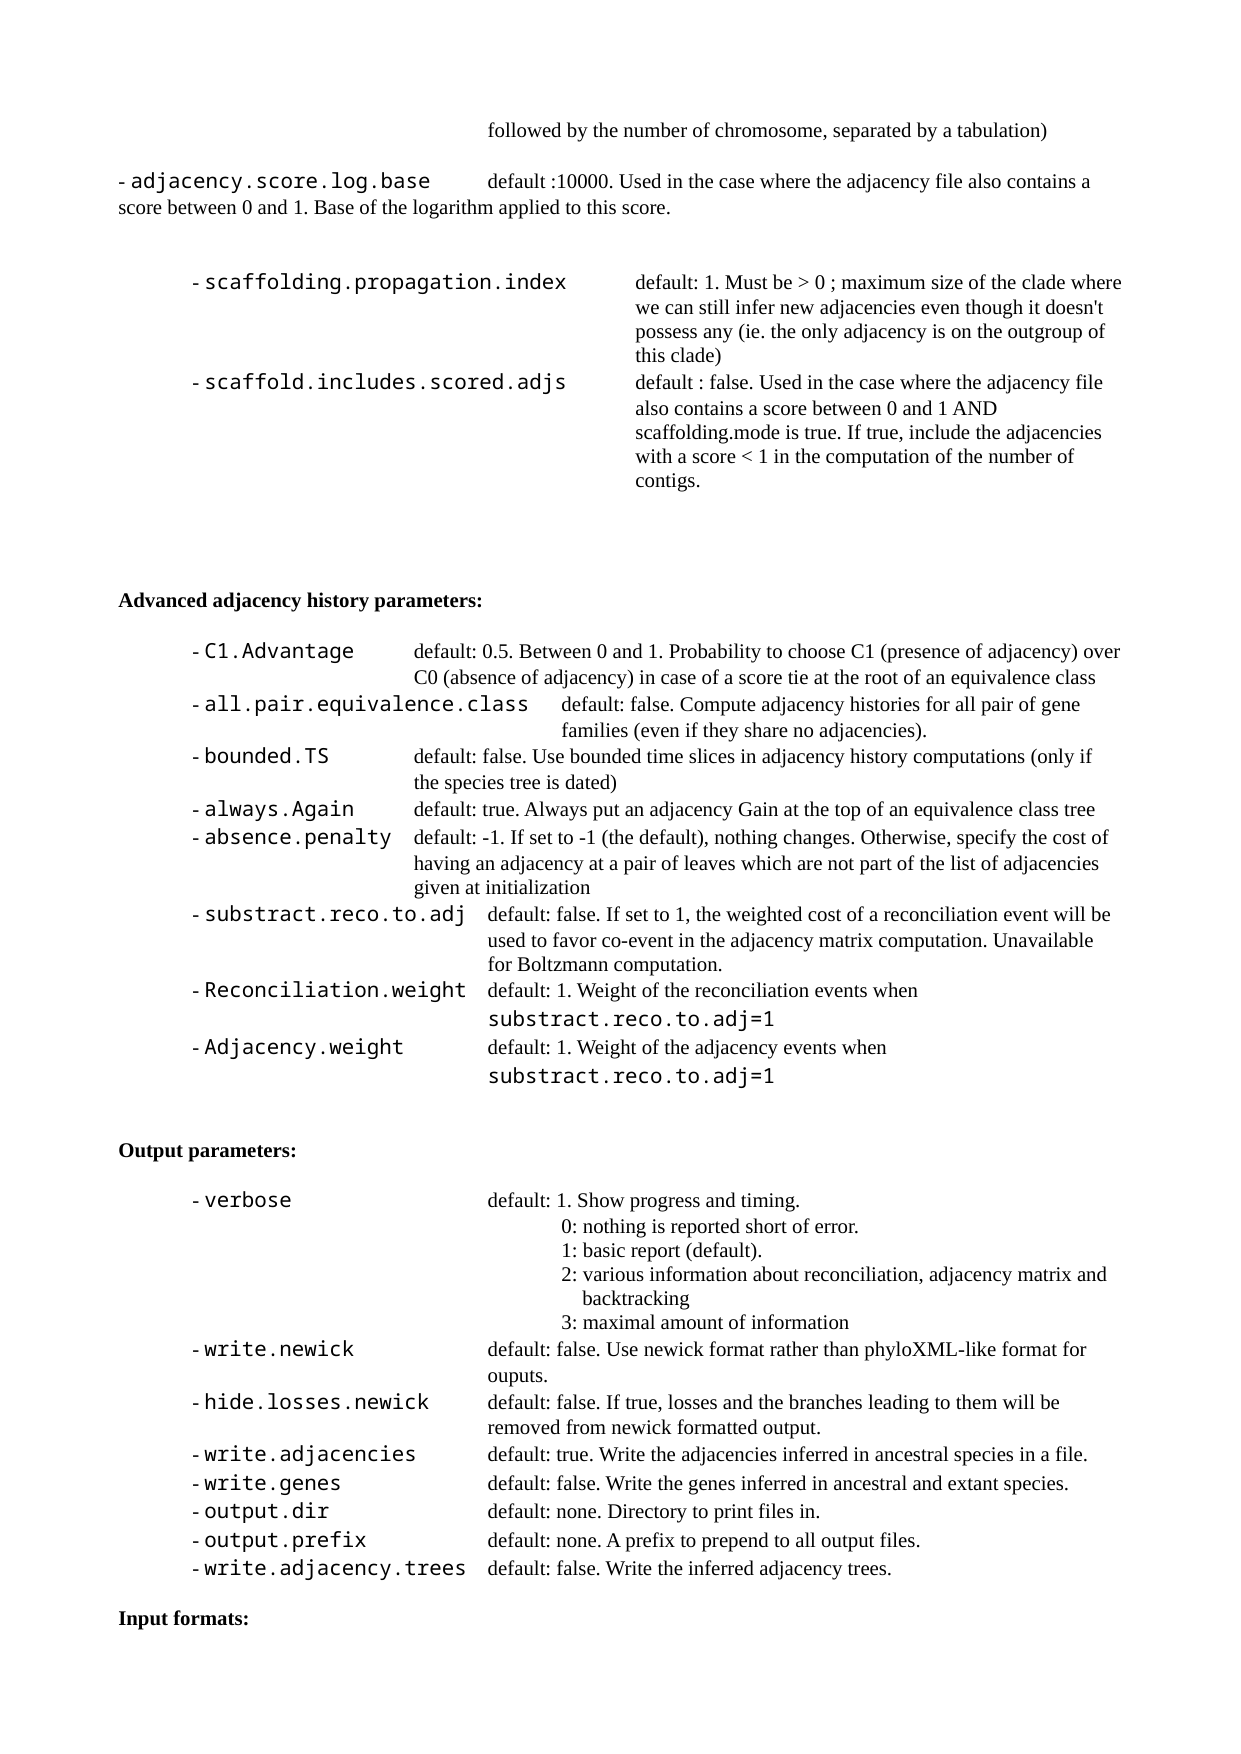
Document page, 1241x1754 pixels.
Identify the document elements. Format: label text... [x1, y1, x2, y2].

text followed by the number of chromosome, separated by a tabulation) [118, 118, 1122, 142]
text - all.pair.equivalence.class default: false. Compute adjacency histories for all pair of gene families (even if they share no adjacencies). [118, 689, 1122, 742]
text - substract.reco.to.adj default: false. If set to 1, the weighted cost of a reconciliation event will be used to favor co-event in the adjacency matrix computation. Unavailable for Boltzmann computation. [118, 899, 1122, 976]
text - adjacency.score.log.base default :10000. Used in the case where the adjacency file also contains a score between 0 and 1. Base of the logarithm applied to this score. [118, 166, 1122, 219]
text 0: nothing is reported short of error. [118, 1214, 1122, 1238]
text - verbose default: 1. Show progress and timing. [118, 1186, 1122, 1214]
text 3: maximal amount of information [118, 1310, 1122, 1334]
text - C1.Advantage default: 0.5. Between 0 and 1. Probability to choose C1 (presence of adjacency) over C0 (absence of adjacency) in case of a score tie at the root of an equivalence class [118, 637, 1122, 689]
text - always.Again default: true. Always put an adjacency Gain at the top of an equivalence class tree [118, 794, 1122, 822]
text 2: various information about reconciliation, adjacency matrix and backtracking [118, 1262, 1122, 1310]
text - write.genes default: false. Write the genes inferred in ancestral and extant species. [118, 1468, 1122, 1496]
text - bounded.TS default: false. Use bounded time slices in adjacency history computations (only if the species tree is dated) [118, 742, 1122, 794]
text - scaffolding.propagation.index default: 1. Must be > 0 ; maximum size of the clade where we can still infer new adjacencies even though it doesn't possess any (ie. the only adjacency is on the outgroup of this clade) [118, 267, 1122, 367]
text - write.adjacency.trees default: false. Write the inferred adjacency trees. [118, 1553, 1122, 1582]
text - absence.penalty default: -1. If set to -1 (the default), nothing changes. Otherwise, specify the cost of having an adjacency at a pair of leaves which are not part of the list of adjacencies given at initialization [118, 822, 1122, 899]
text Advanced adjacency history parameters: [118, 588, 1122, 612]
text - output.dir default: none. Directory to print files in. [118, 1496, 1122, 1525]
text 1: basic report (default). [118, 1238, 1122, 1262]
text - write.newick default: false. Use newick format rather than phyloXML-like format for ouputs. [118, 1334, 1122, 1387]
text - scaffold.includes.scored.adjs default : false. Used in the case where the adjacency file also contains a score between 0 and 1 AND scaffolding.mode is true. If true, include the adjacencies with a score < 1 in the computation of the number of contigs. [118, 367, 1122, 492]
text Output parameters: [118, 1137, 1122, 1162]
text - Adjacency.weight default: 1. Weight of the adjacency events when substract.reco.to.adj=1 [118, 1032, 1122, 1089]
text - output.prefix default: none. A prefix to prepend to all output files. [118, 1525, 1122, 1553]
text Input formats: [118, 1606, 1122, 1630]
text - hide.losses.newick default: false. If true, losses and the branches leading to them will be removed from newick formatted output. [118, 1387, 1122, 1439]
text - Reconciliation.weight default: 1. Weight of the reconciliation events when substract.reco.to.adj=1 [118, 976, 1122, 1032]
text - write.adjacencies default: true. Write the adjacencies inferred in ancestral species in a file. [118, 1439, 1122, 1468]
